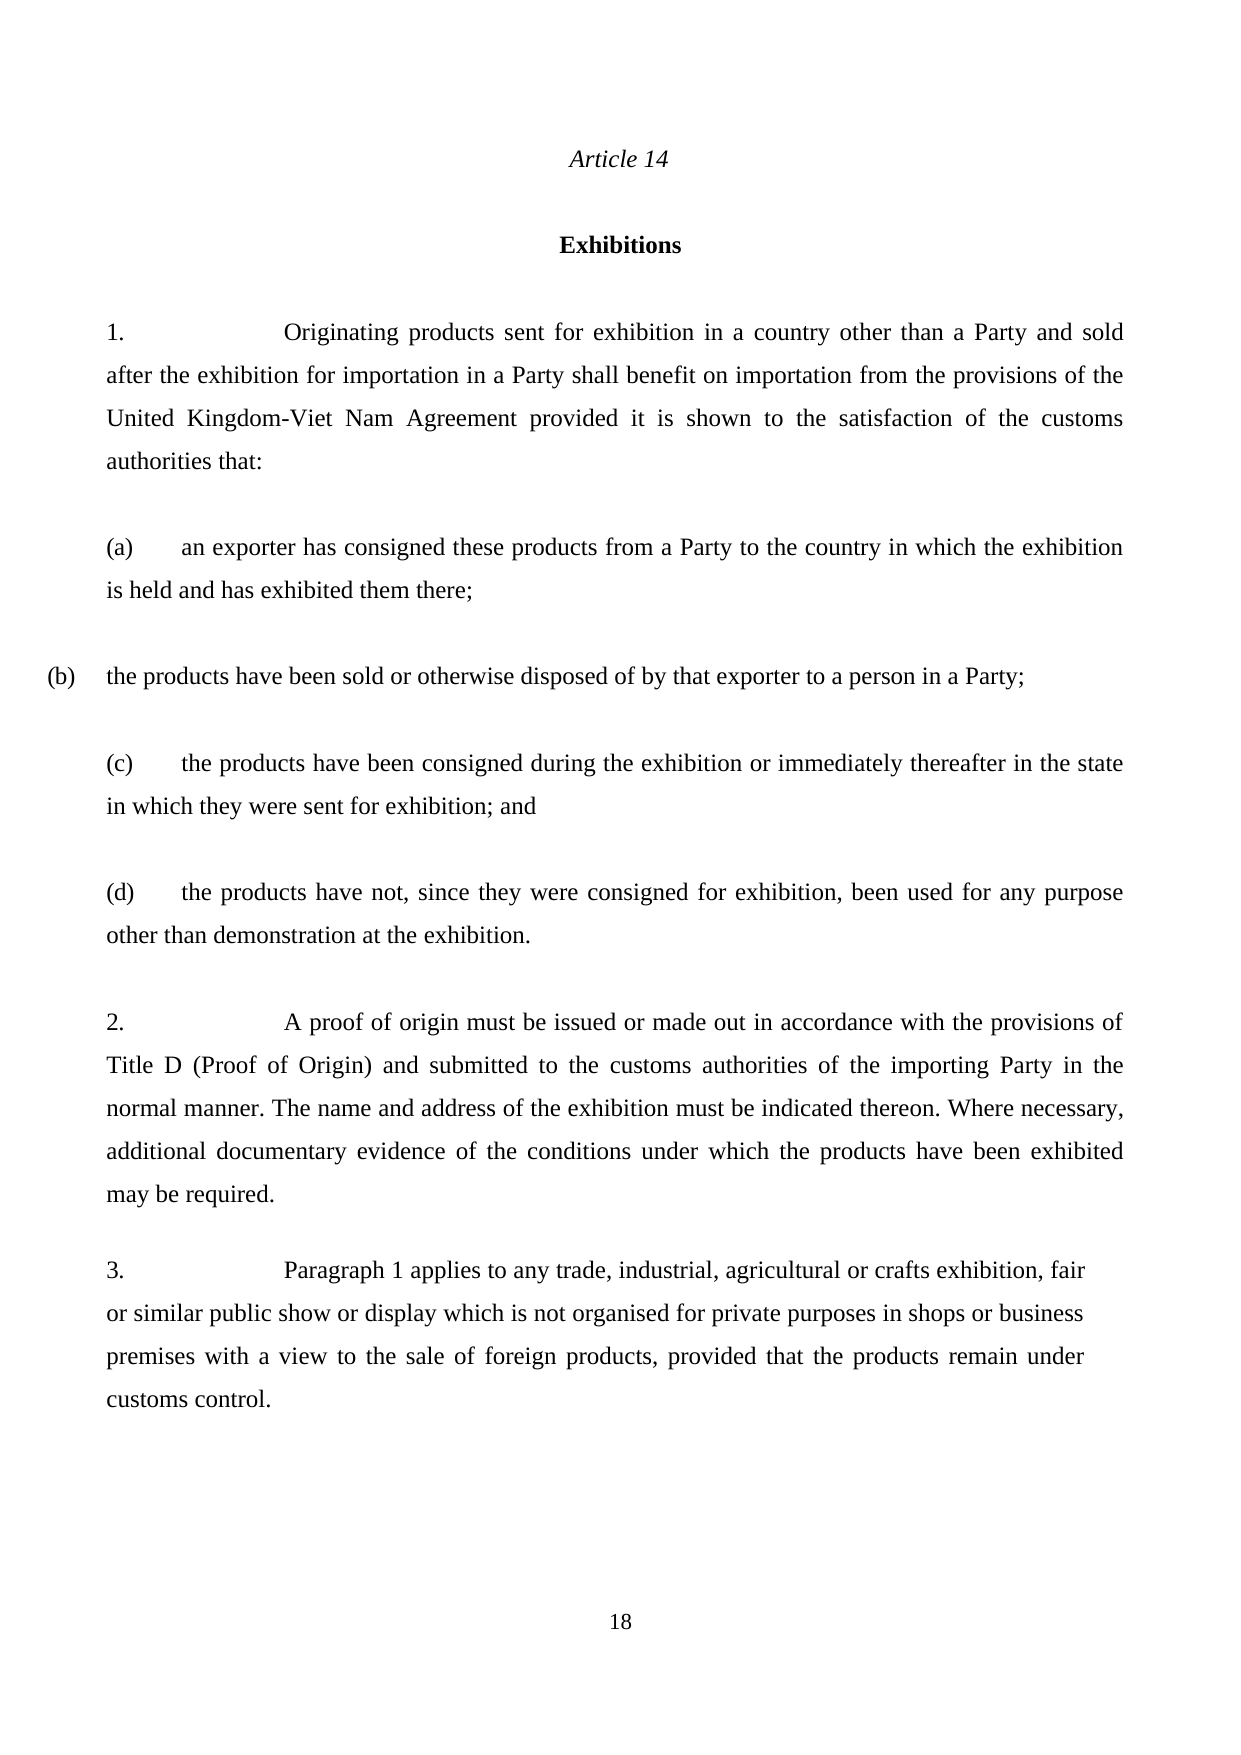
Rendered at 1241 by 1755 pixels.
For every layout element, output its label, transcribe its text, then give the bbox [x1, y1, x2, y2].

list an exporter has consigned these products from a Party to the country in which the exhibition is held and has exhibited them there; [106, 532, 1125, 604]
text Exhibitions [146, 231, 1094, 259]
list Paragraph 1 applies to any trade, industrial, agricultural or crafts exhibition, fair or similar public show or display which is not organised for private purposes in shops or business premises with a view to the sale of foreign products, provided that the products remain under customs control. [106, 1255, 1086, 1413]
list A proof of origin must be issued or made out in accordance with the provisions of Title D (Proof of Origin) and submitted to the customs authorities of the importing Party in the normal manner. The name and address of the exhibition must be indicated thereon. Where necessary, additional documentary evidence of the conditions under which the products have been exhibited may be required. [106, 1007, 1125, 1208]
text Article 14 [146, 144, 1094, 173]
list the products have not, since they were consigned for exhibition, been used for any purpose other than demonstration at the exhibition. [106, 877, 1125, 949]
list Originating products sent for exhibition in a country other than a Party and sold after the exhibition for importation in a Party shall benefit on importation from the provisions of the United Kingdom-Viet Nam Agreement provided it is shown to the satisfaction of the customs authorities that: [106, 317, 1125, 475]
list the products have been consigned during the exhibition or immediately thereafter in the state in which they were sent for exhibition; and [106, 748, 1125, 819]
list the products have been sold or otherwise disposed of by that exporter to a person in a Party; [47, 661, 1125, 690]
